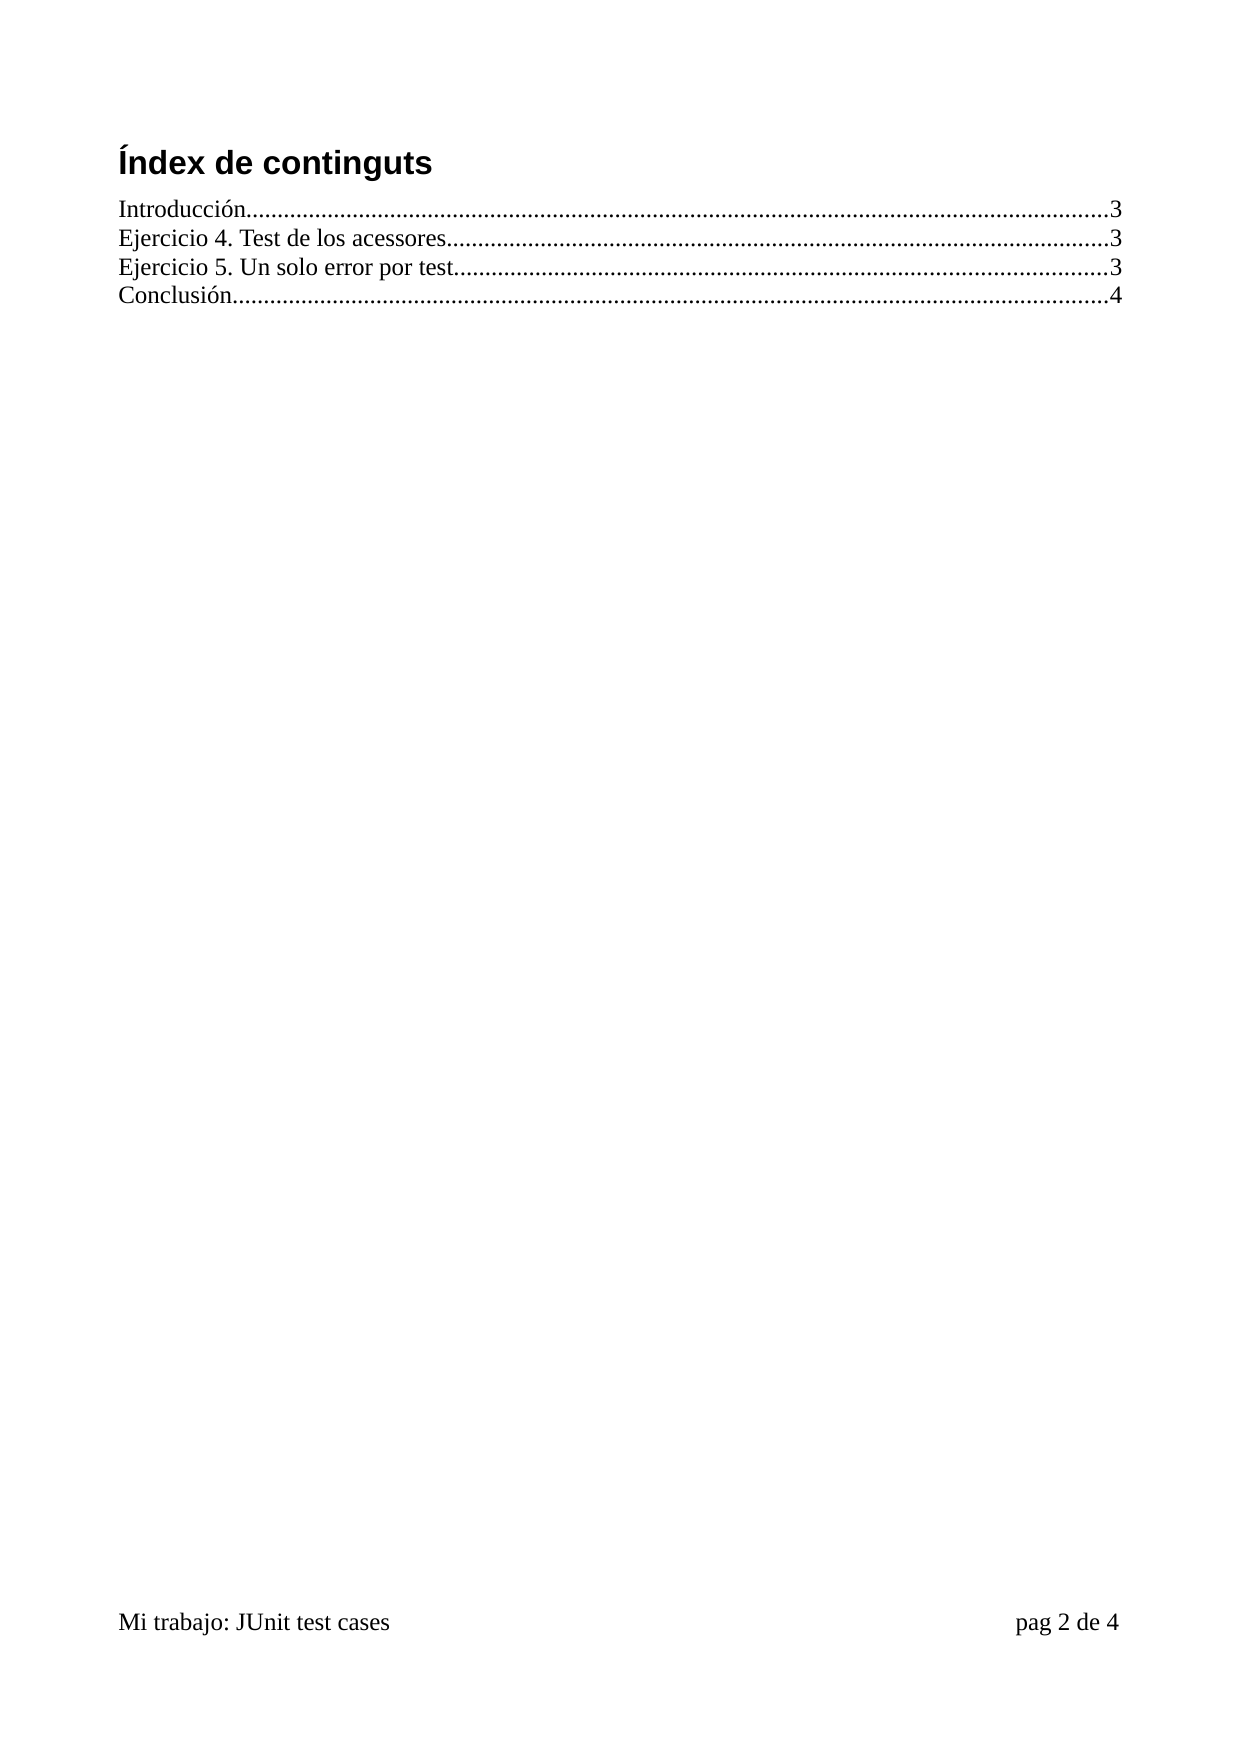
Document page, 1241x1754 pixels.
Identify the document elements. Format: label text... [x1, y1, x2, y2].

text Conclusión 4 [118, 280, 1122, 309]
text Ejercicio 5. Un solo error por test. 3 [118, 252, 1122, 280]
text Introducción 3 [118, 194, 1122, 223]
text Ejercicio 4. Test de los acessores. 3 [118, 223, 1122, 252]
subtitle Índex de continguts [118, 143, 1122, 182]
